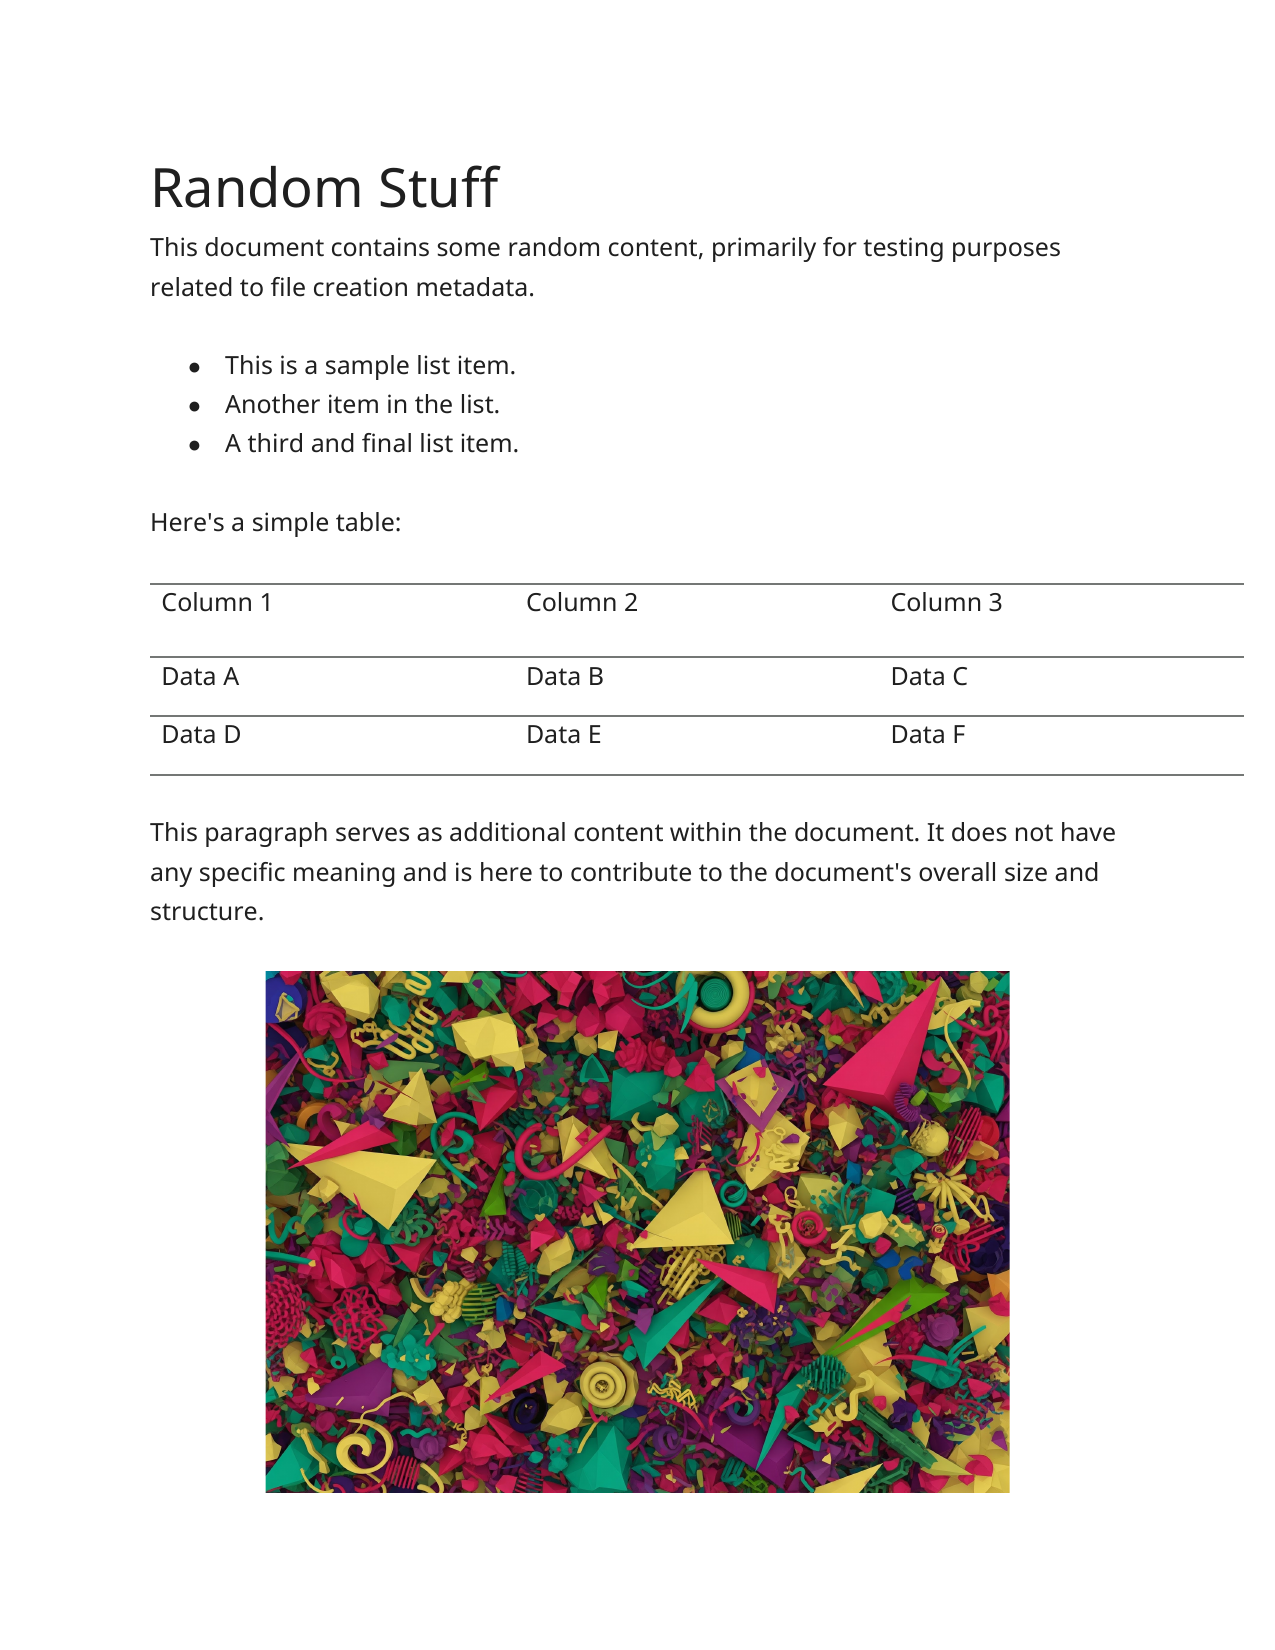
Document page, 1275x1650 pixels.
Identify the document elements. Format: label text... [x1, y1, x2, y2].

table_cell Data A [150, 658, 514, 715]
table_header Column 3 [879, 585, 1244, 656]
text This paragraph serves as additional content within the document. It does not have any specific meaning and is here to contribute to the document's overall size and structure. [150, 815, 1125, 927]
table_header Column 2 [515, 585, 879, 656]
text This document contains some random content, primarily for testing purposes related to file creation metadata. [150, 230, 1125, 303]
text Here's a simple table: [150, 504, 1125, 538]
table_cell Data D [150, 717, 514, 774]
table_cell Data B [515, 658, 879, 715]
picture [265, 971, 1010, 1493]
title Random Stuff [150, 150, 1125, 224]
table_cell Data F [879, 717, 1244, 774]
table_cell Data C [879, 658, 1244, 715]
list Another item in the list. [187, 387, 1125, 421]
list A third and final list item. [187, 426, 1125, 460]
list This is a sample list item. [187, 347, 1125, 382]
table_header Column 1 [150, 585, 514, 656]
table_cell Data E [515, 717, 879, 774]
